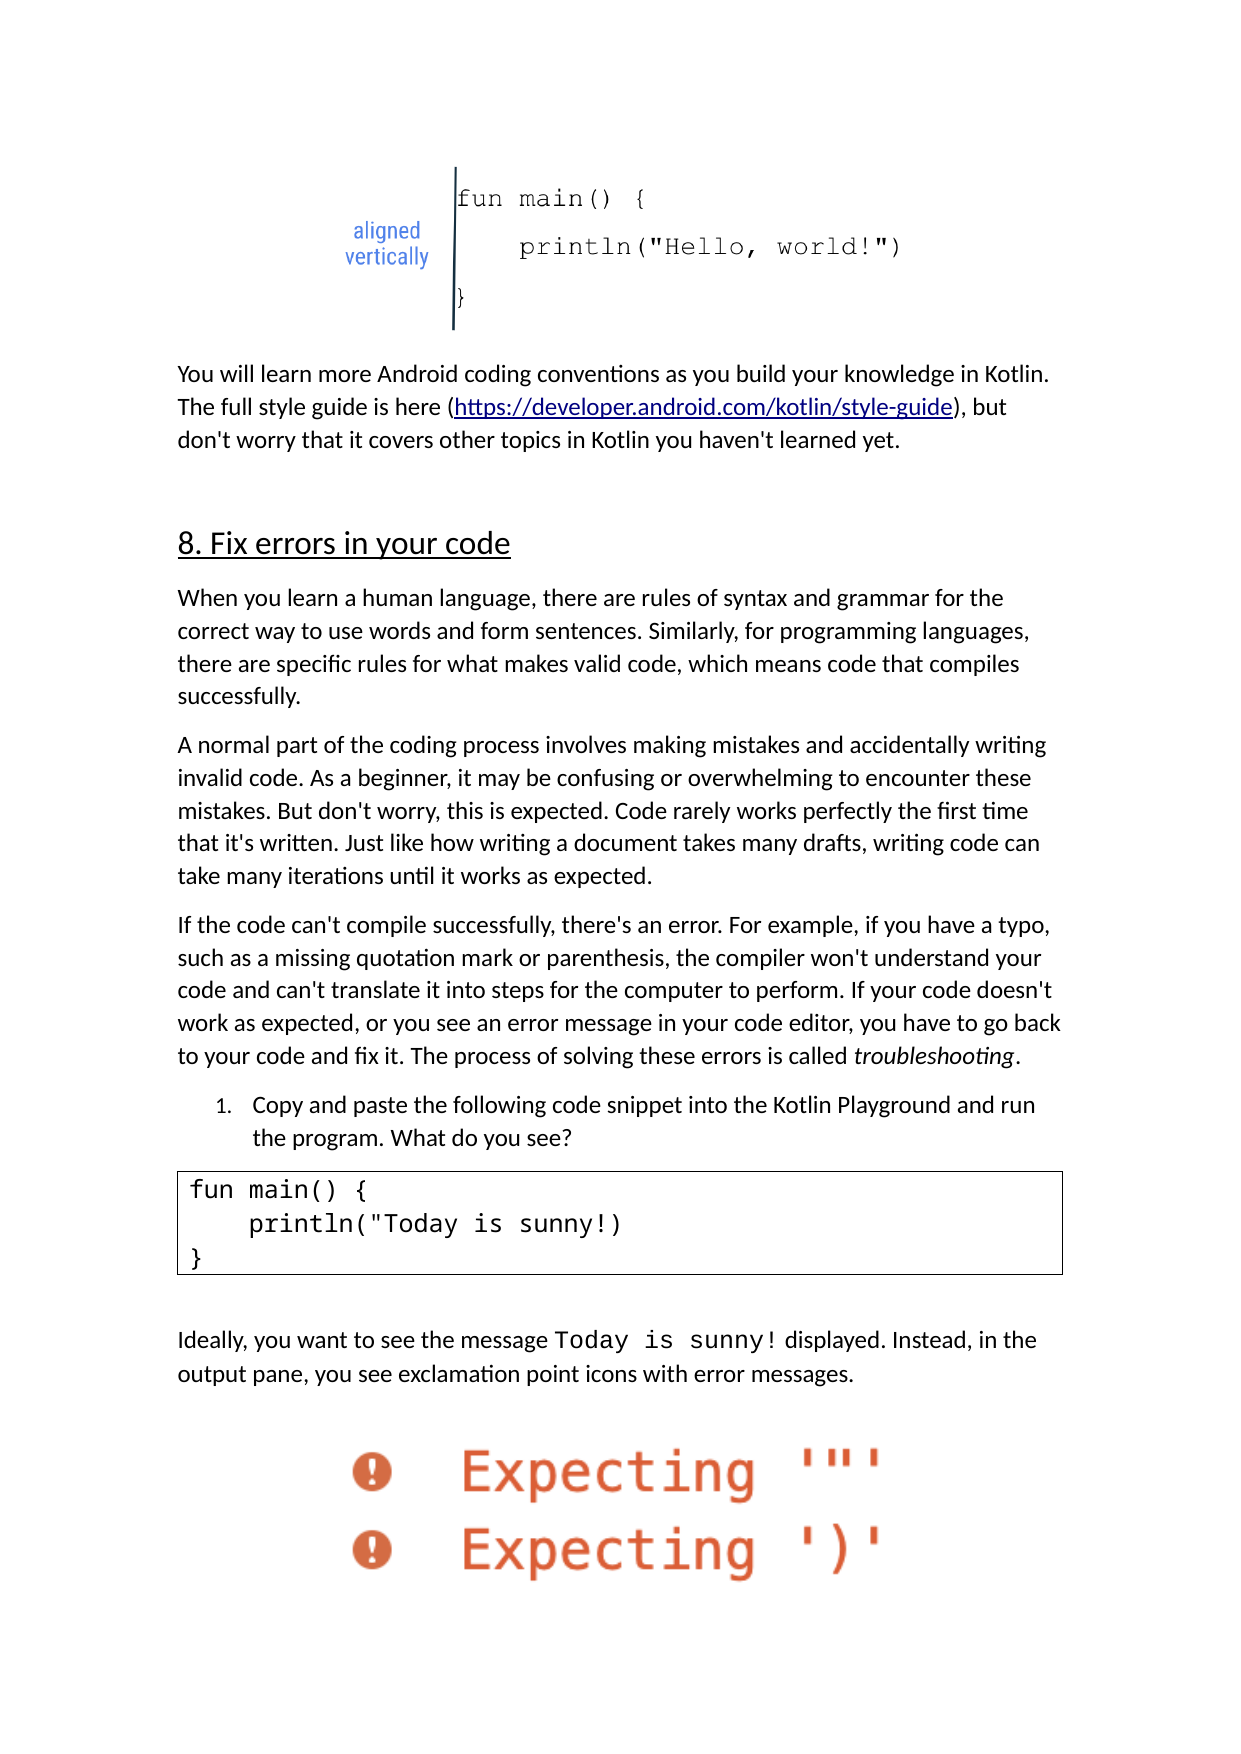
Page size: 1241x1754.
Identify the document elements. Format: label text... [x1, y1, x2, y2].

table_header fun main() { println("Today is sunny!) } [178, 1172, 1062, 1274]
text When you learn a human language, there are rules of syntax and grammar for the correct way to use words and form sentences. Similarly, for programming languages, there are specific rules for what makes valid code, which means code that compiles successfully. [177, 583, 1063, 711]
text A normal part of the coding process involves making mistakes and accidentally writing invalid code. As a beginner, it may be confusing or overwhelming to encounter these mistakes. But don't worry, this is expected. Code rarely works perfectly the first time that it's written. Just like how writing a document takes many drafts, writing code can take many iterations until it works as expected. [177, 730, 1063, 891]
text If the code can't compile successfully, there's an error. For example, if you have a typo, such as a missing quotation mark or parenthesis, the compiler won't understand your code and can't translate it into steps for the computer to perform. If your code doesn't work as expected, or you see an error message in your code editor, you have to go back to your code and fix it. The process of solving these errors is called troubleshooting. [177, 909, 1063, 1070]
text 8. Fix errors in your code [177, 522, 1063, 563]
text Ideally, you want to see the message Today is sunny! displayed. Instead, in the output pane, you see exclamation point icons with error messages. [177, 1324, 1063, 1389]
text You will learn more Android coding conventions as you build your knowledge in Kotlin. The full style guide is here (https://developer.android.com/kotlin/style-guide), but don't worry that it covers other topics in Kotlin you haven't learned yet. [177, 359, 1063, 454]
list Copy and paste the following code snippet into the Kotlin Playground and run the program. What do you see? [215, 1089, 1063, 1152]
